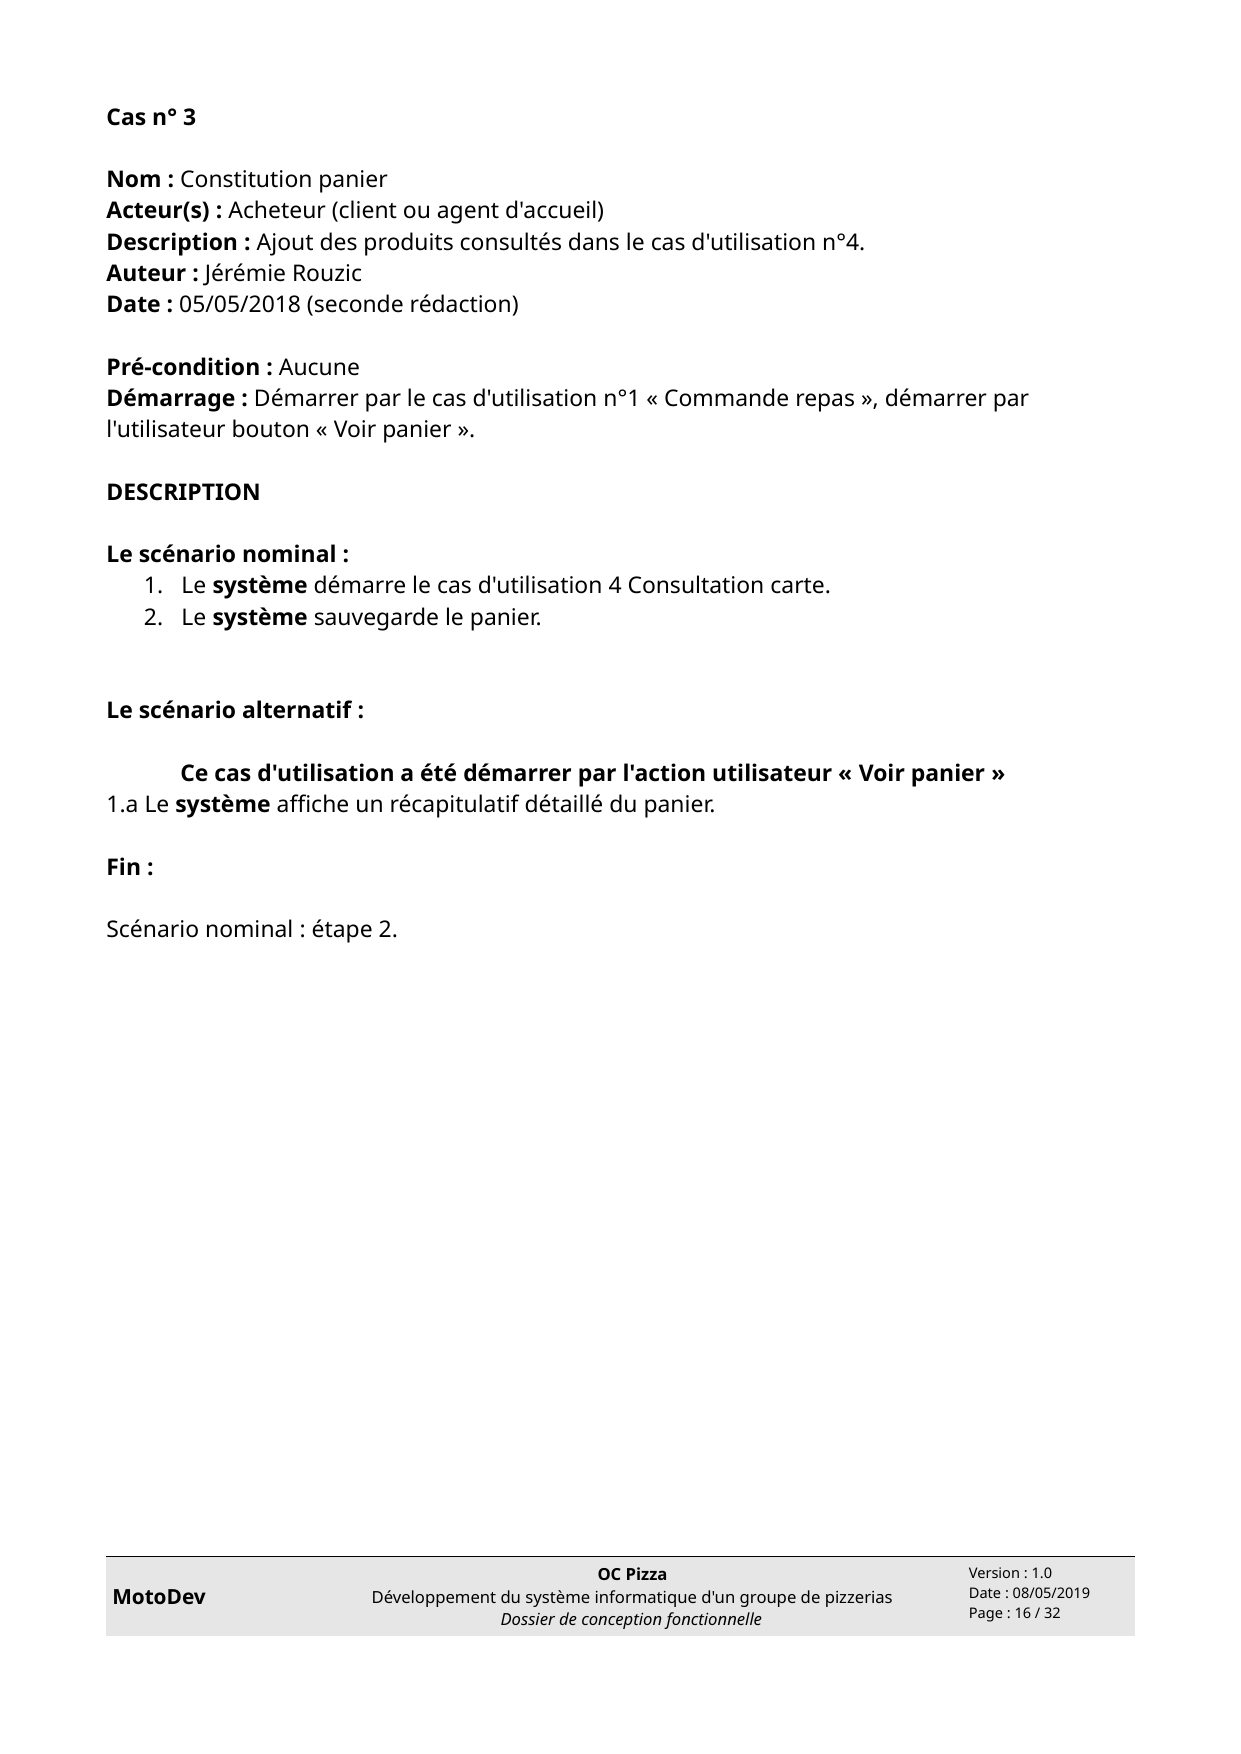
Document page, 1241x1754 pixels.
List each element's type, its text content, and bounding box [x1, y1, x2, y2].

text 1.a Le système affiche un récapitulatif détaillé du panier. [106, 788, 1134, 819]
text Acteur(s) : Acheteur (client ou agent d'accueil) [106, 194, 1134, 225]
text Pré-condition : Aucune [106, 350, 1134, 382]
text Description : Ajout des produits consultés dans le cas d'utilisation n°4. [106, 225, 1134, 257]
text Auteur : Jérémie Rouzic [106, 257, 1134, 288]
list Le système sauvegarde le panier. [144, 600, 1134, 632]
text Démarrage : Démarrer par le cas d'utilisation n°1 « Commande repas », démarrer par l'utilisateur bouton « Voir panier ». [106, 382, 1134, 444]
text Fin : [106, 850, 1134, 882]
text Le scénario nominal : [106, 538, 1134, 569]
text Scénario nominal : étape 2. [106, 913, 1134, 944]
list Le système démarre le cas d'utilisation 4 Consultation carte. [144, 569, 1134, 600]
text Date : 05/05/2018 (seconde rédaction) [106, 288, 1134, 319]
text DESCRIPTION [106, 475, 1134, 507]
text Le scénario alternatif : [106, 694, 1134, 725]
text Nom : Constitution panier [106, 163, 1134, 194]
text Cas n° 3 [106, 100, 1134, 132]
text Ce cas d'utilisation a été démarrer par l'action utilisateur « Voir panier » [106, 757, 1134, 788]
